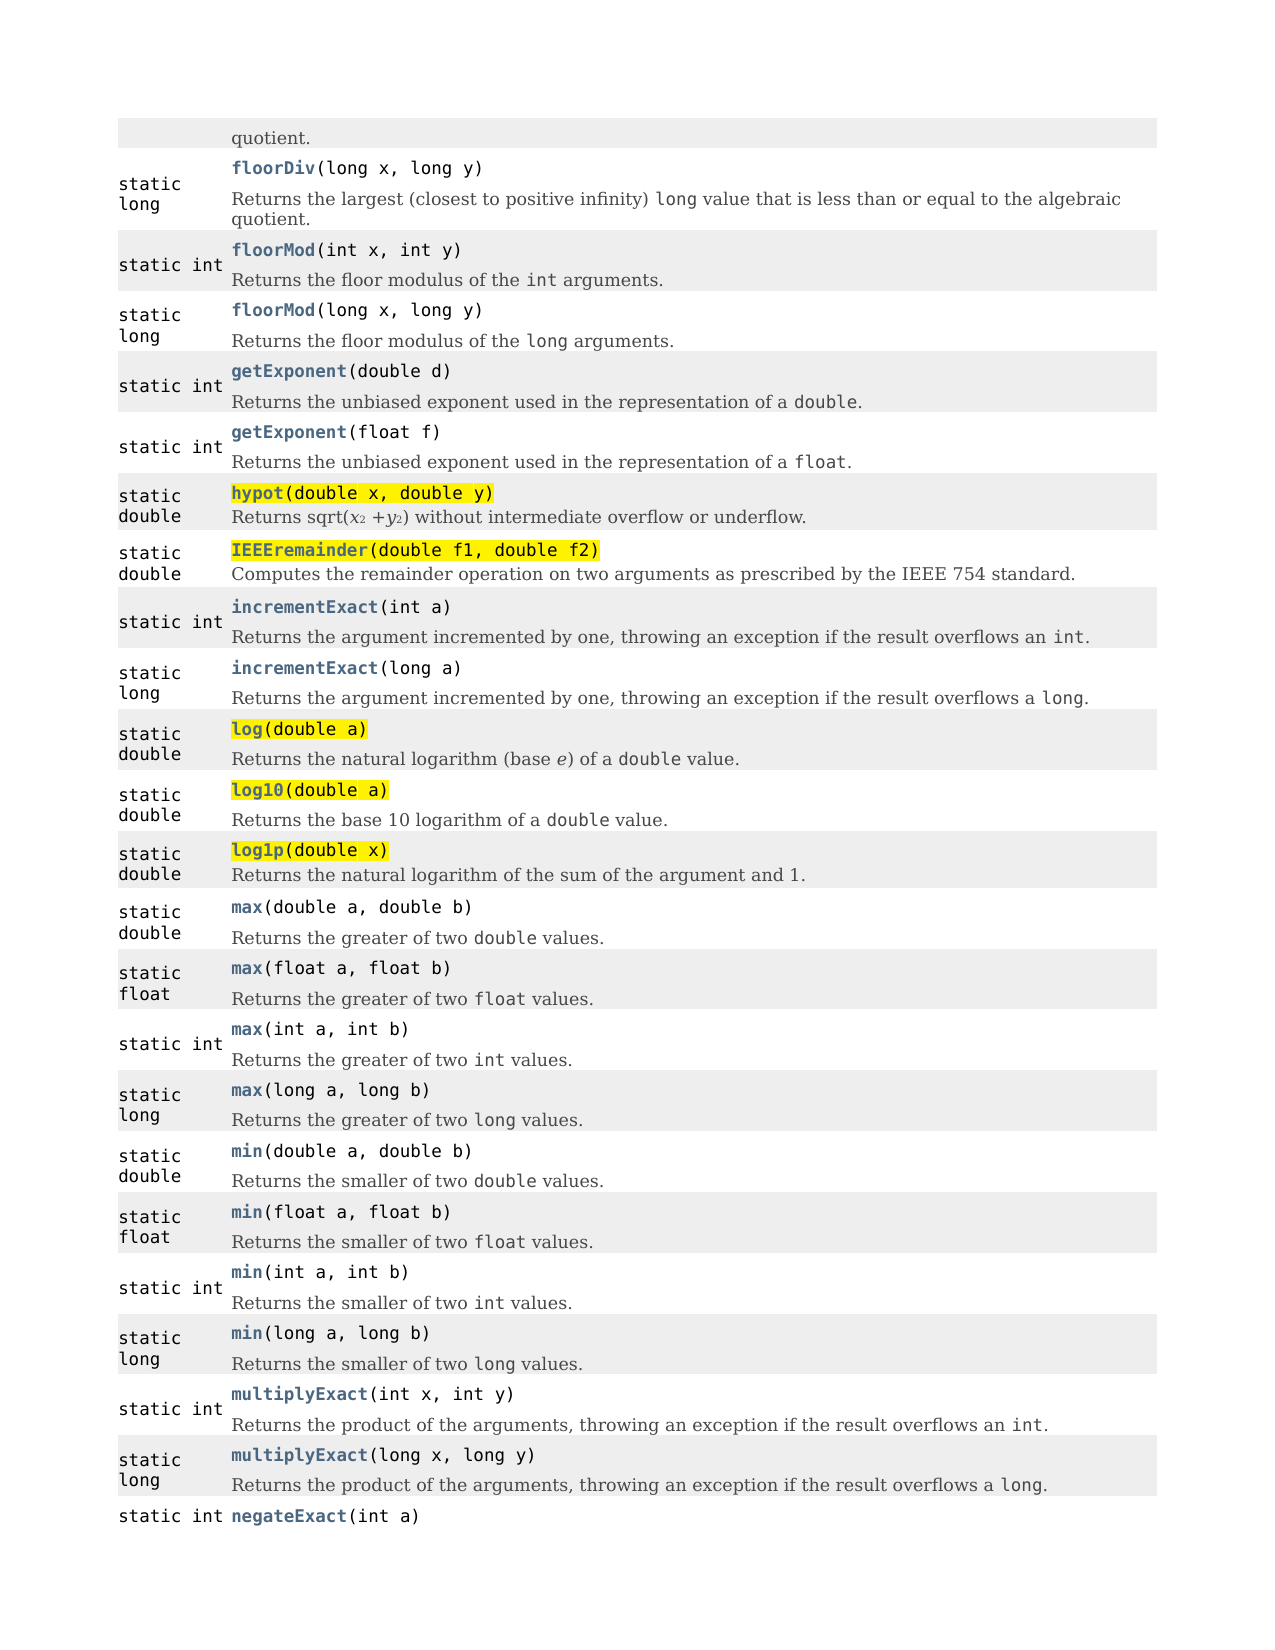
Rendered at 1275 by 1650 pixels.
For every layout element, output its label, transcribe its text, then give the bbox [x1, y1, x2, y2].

table_cell static int [118, 1496, 231, 1526]
table_cell min(long a, long b) Returns the smaller of two long values. [231, 1314, 1157, 1374]
table_cell max(float a, float b) Returns the greater of two float values. [231, 949, 1157, 1009]
table_cell getExponent(float f) Returns the unbiased exponent used in the representation of a float. [231, 412, 1157, 473]
table_cell incrementExact(int a) Returns the argument incremented by one, throwing an exception if the result overflows an int. [231, 587, 1157, 648]
table_cell quotient. [231, 118, 1157, 148]
table_cell static int [118, 587, 231, 648]
table_cell hypot(double x, double y) Returns sqrt(x2 +y2) without intermediate overflow or underflow. [231, 473, 1157, 530]
table_cell static int [118, 1009, 231, 1070]
table_cell negateExact(int a) [231, 1496, 1157, 1526]
table_cell static double [118, 709, 231, 770]
table_cell static float [118, 949, 231, 1009]
table_cell getExponent(double d) Returns the unbiased exponent used in the representation of a double. [231, 351, 1157, 412]
table_cell static double [118, 1131, 231, 1192]
table_cell static double [118, 831, 231, 888]
table_cell min(float a, float b) Returns the smaller of two float values. [231, 1192, 1157, 1253]
table_cell max(int a, int b) Returns the greater of two int values. [231, 1009, 1157, 1070]
table_cell floorMod(long x, long y) Returns the floor modulus of the long arguments. [231, 291, 1157, 351]
table_cell [118, 118, 231, 148]
table_cell static int [118, 351, 231, 412]
table_cell static long [118, 291, 231, 351]
table_cell static double [118, 473, 231, 530]
table_cell IEEEremainder(double f1, double f2) Computes the remainder operation on two arguments as prescribed by the IEEE 754 standard. [231, 530, 1157, 587]
table_cell static long [118, 1314, 231, 1374]
table_cell log10(double a) Returns the base 10 logarithm of a double value. [231, 770, 1157, 831]
table_cell min(int a, int b) Returns the smaller of two int values. [231, 1253, 1157, 1313]
table_cell static long [118, 149, 231, 230]
table_cell static long [118, 1070, 231, 1131]
table_cell static long [118, 1435, 231, 1496]
table_cell floorMod(int x, int y) Returns the floor modulus of the int arguments. [231, 230, 1157, 291]
table_cell static int [118, 412, 231, 473]
table_cell max(long a, long b) Returns the greater of two long values. [231, 1070, 1157, 1131]
table_cell multiplyExact(long x, long y) Returns the product of the arguments, throwing an exception if the result overflows a long. [231, 1435, 1157, 1496]
table_cell log1p(double x) Returns the natural logarithm of the sum of the argument and 1. [231, 831, 1157, 888]
table_cell incrementExact(long a) Returns the argument incremented by one, throwing an exception if the result overflows a long. [231, 648, 1157, 709]
table_cell min(double a, double b) Returns the smaller of two double values. [231, 1131, 1157, 1192]
table_cell static int [118, 1253, 231, 1313]
table_cell static double [118, 530, 231, 587]
table_cell static float [118, 1192, 231, 1253]
table_cell log(double a) Returns the natural logarithm (base e) of a double value. [231, 709, 1157, 770]
table_cell multiplyExact(int x, int y) Returns the product of the arguments, throwing an exception if the result overflows an int. [231, 1374, 1157, 1435]
table_cell static double [118, 888, 231, 948]
table_cell static long [118, 648, 231, 709]
table_cell static int [118, 230, 231, 291]
table_cell floorDiv(long x, long y) Returns the largest (closest to positive infinity) long value that is less than or equal to the algebraic quotient. [231, 149, 1157, 230]
table_cell max(double a, double b) Returns the greater of two double values. [231, 888, 1157, 948]
table_cell static double [118, 770, 231, 831]
table_cell static int [118, 1374, 231, 1435]
